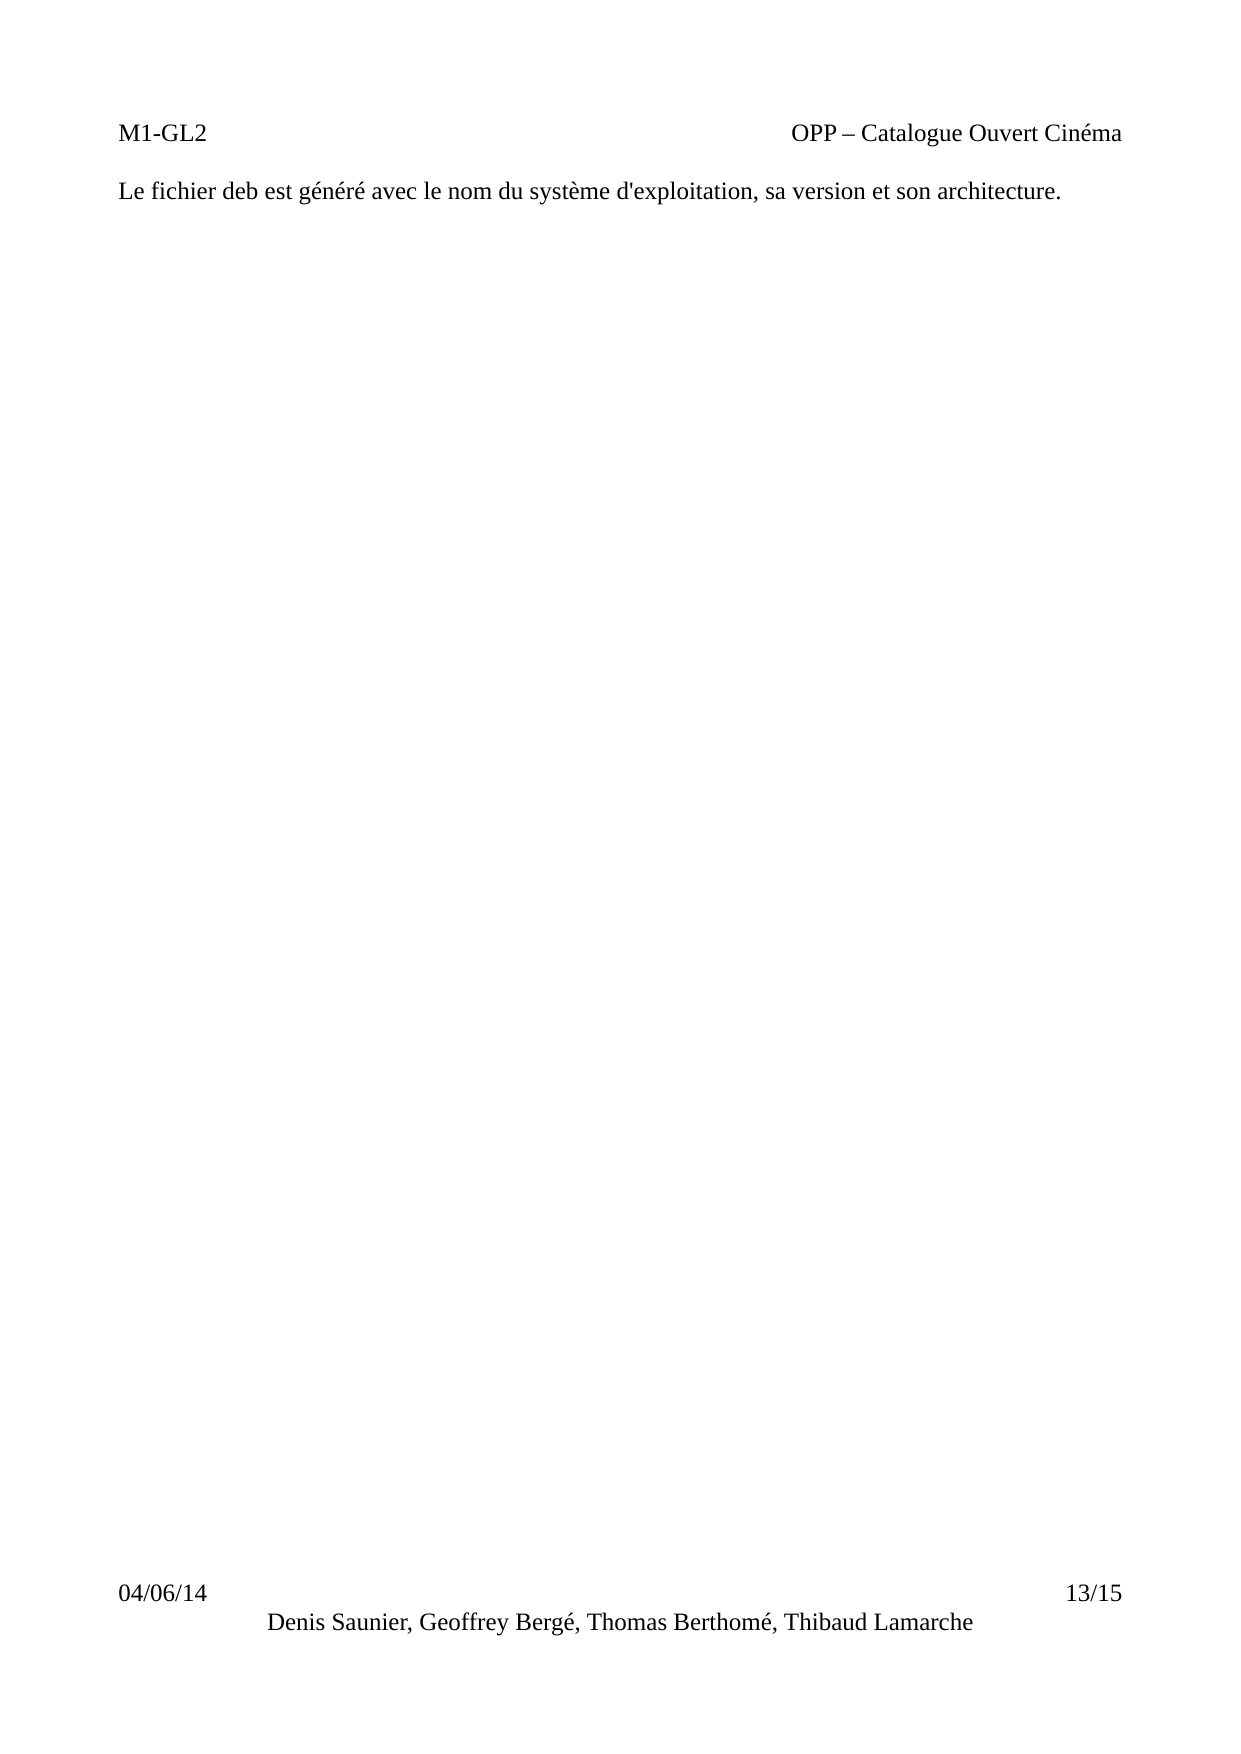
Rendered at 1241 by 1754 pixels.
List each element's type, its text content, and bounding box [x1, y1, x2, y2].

text Le fichier deb est généré avec le nom du système d'exploitation, sa version et son architecture. [118, 176, 1122, 205]
